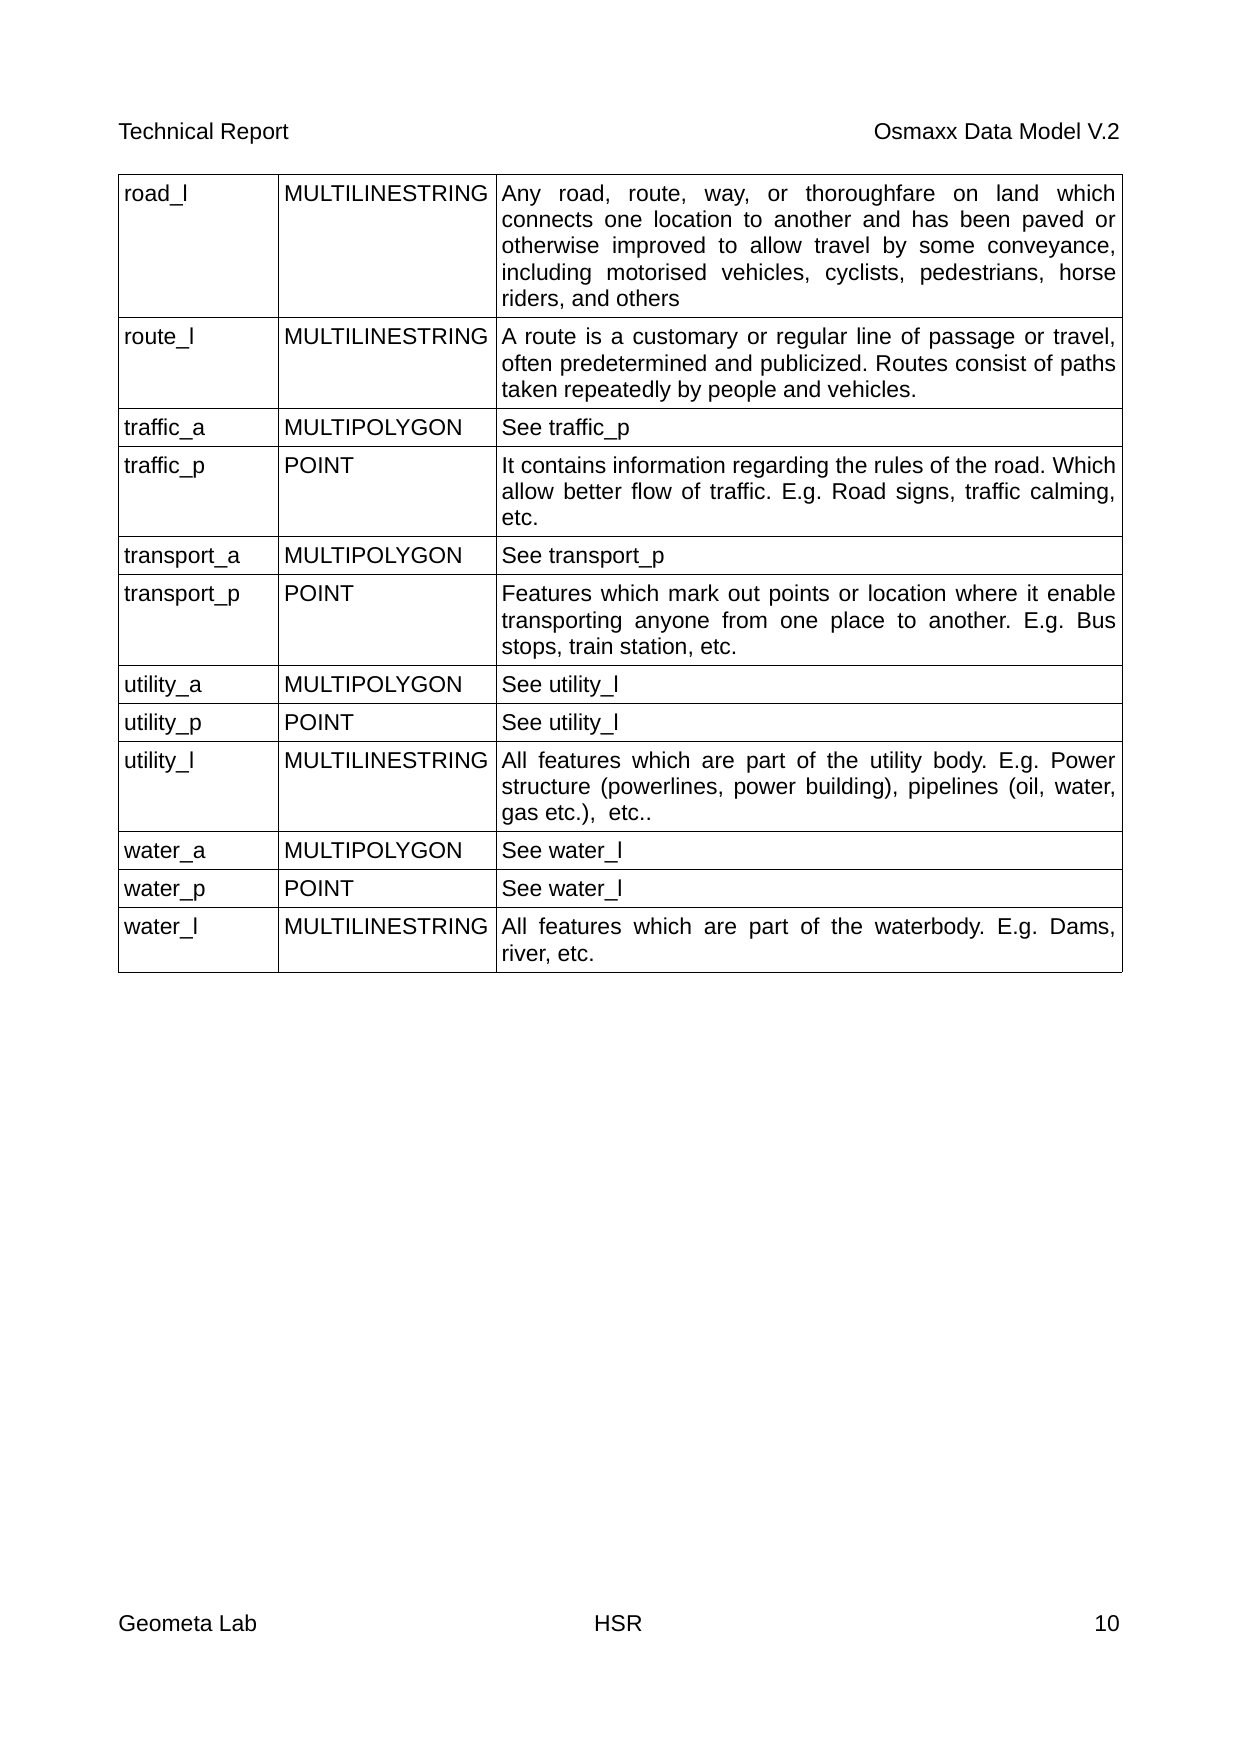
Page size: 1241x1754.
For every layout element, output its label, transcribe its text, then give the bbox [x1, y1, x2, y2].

table_cell All features which are part of the utility body. E.g. Power structure (powerlines, power building), pipelines (oil, water, gas etc.), etc.. [497, 742, 1122, 831]
table_cell MULTIPOLYGON [279, 832, 496, 869]
table_cell POINT [279, 704, 496, 741]
table_cell All features which are part of the waterbody. E.g. Dams, river, etc. [497, 908, 1122, 972]
table_cell MULTILINESTRING [279, 908, 496, 972]
table_cell MULTILINESTRING [279, 318, 496, 408]
table_cell MULTILINESTRING [279, 742, 496, 831]
table_cell A route is a customary or regular line of passage or travel, often predetermined and publicized. Routes consist of paths taken repeatedly by people and vehicles. [497, 318, 1122, 408]
table_cell water_a [119, 832, 278, 869]
table_cell See traffic_p [497, 409, 1122, 446]
table_cell MULTILINESTRING [279, 175, 496, 317]
table_cell traffic_a [119, 409, 278, 446]
table_cell POINT [279, 447, 496, 536]
table_cell MULTIPOLYGON [279, 537, 496, 574]
table_cell It contains information regarding the rules of the road. Which allow better flow of traffic. E.g. Road signs, traffic calming, etc. [497, 447, 1122, 536]
table_cell water_p [119, 870, 278, 907]
table_cell utility_l [119, 742, 278, 831]
table_cell Any road, route, way, or thoroughfare on land which connects one location to another and has been paved or otherwise improved to allow travel by some conveyance, including motorised vehicles, cyclists, pedestrians, horse riders, and others [497, 175, 1122, 317]
table_cell transport_a [119, 537, 278, 574]
table_cell MULTIPOLYGON [279, 666, 496, 703]
table_cell See water_l [497, 870, 1122, 907]
table_cell See water_l [497, 832, 1122, 869]
table_cell utility_p [119, 704, 278, 741]
table_cell water_l [119, 908, 278, 972]
table_cell MULTIPOLYGON [279, 409, 496, 446]
table_cell See transport_p [497, 537, 1122, 574]
table_cell transport_p [119, 575, 278, 665]
table_cell road_l [119, 175, 278, 317]
table_cell Features which mark out points or location where it enable transporting anyone from one place to another. E.g. Bus stops, train station, etc. [497, 575, 1122, 665]
table_cell route_l [119, 318, 278, 408]
table_cell POINT [279, 575, 496, 665]
table_cell utility_a [119, 666, 278, 703]
table_cell traffic_p [119, 447, 278, 536]
table_cell POINT [279, 870, 496, 907]
table_cell See utility_l [497, 666, 1122, 703]
table_cell See utility_l [497, 704, 1122, 741]
